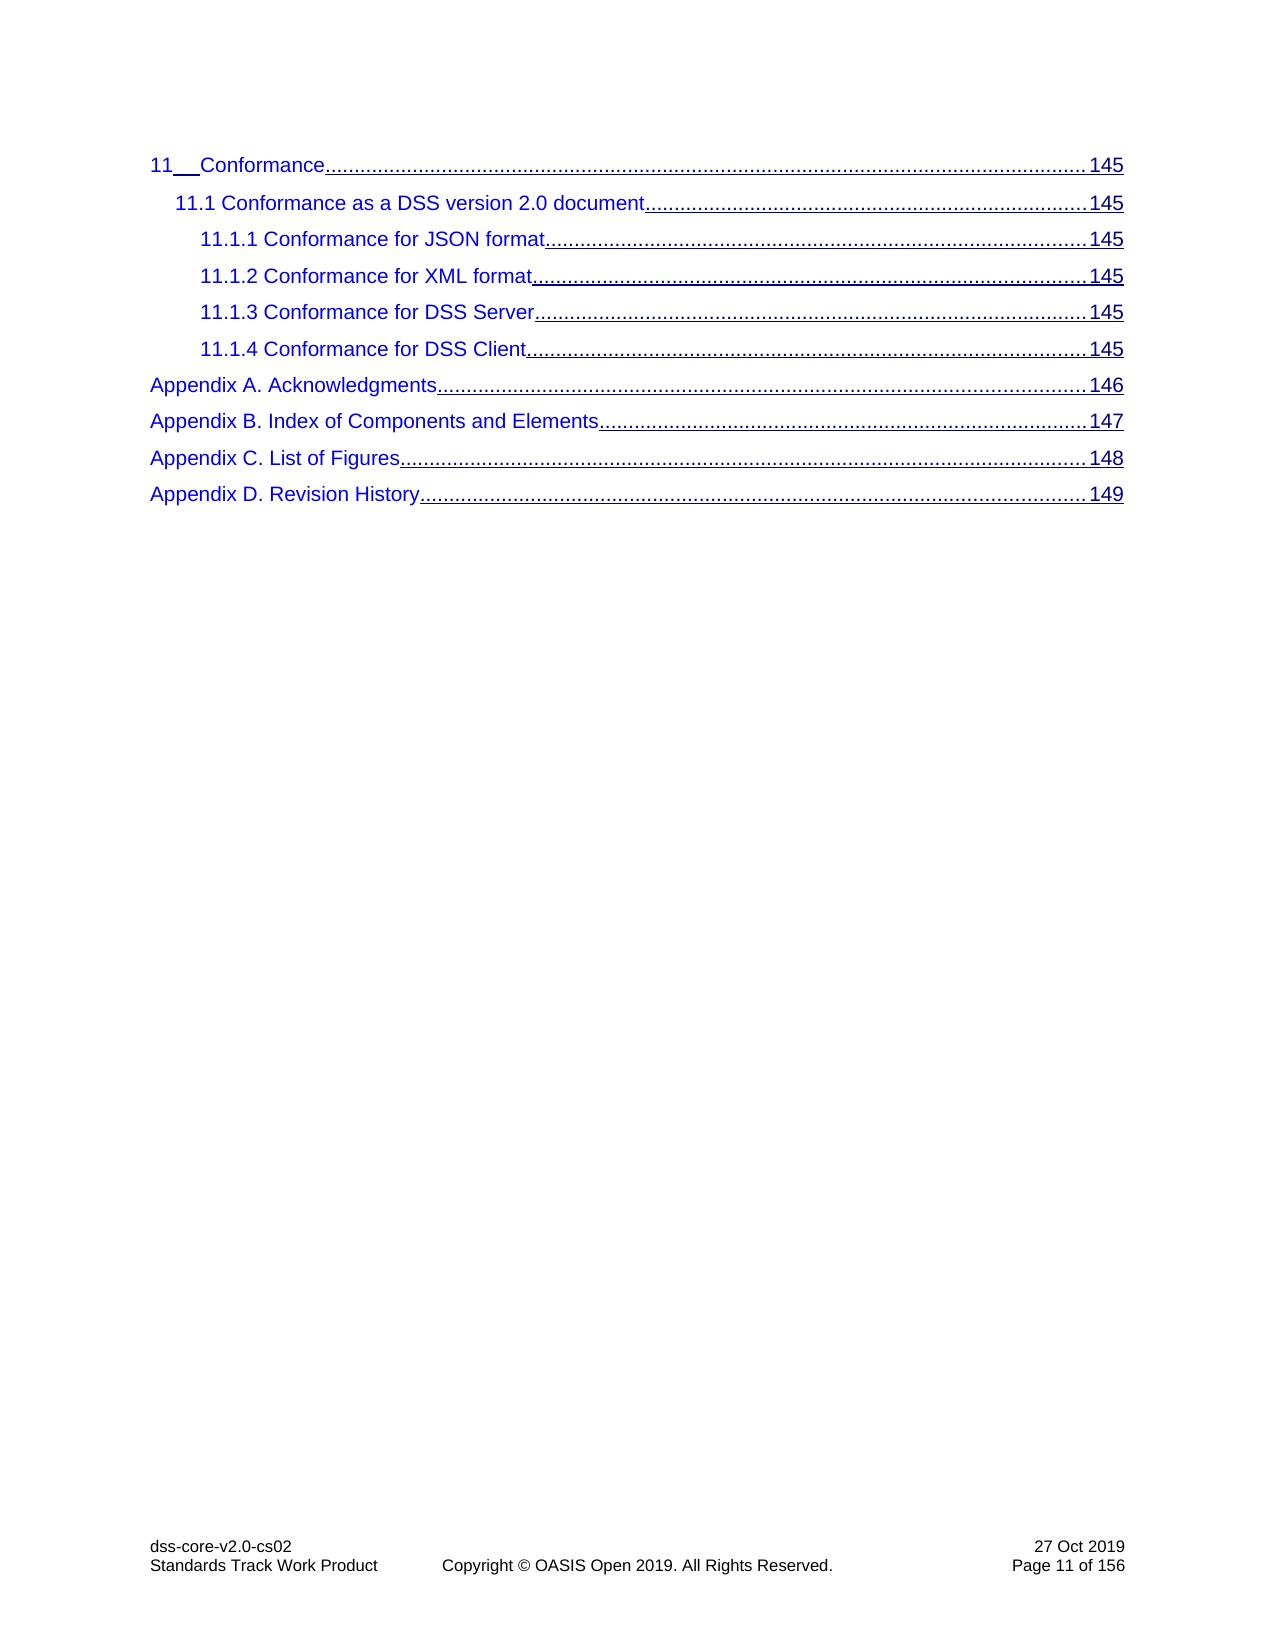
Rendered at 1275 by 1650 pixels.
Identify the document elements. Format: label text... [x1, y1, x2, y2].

text 11.1.3 Conformance for DSS Server 145 [200, 300, 1125, 324]
text 11.1.2 Conformance for XML format 145 [200, 263, 1125, 287]
text Appendix B. Index of Components and Elements 147 [150, 409, 1125, 433]
text 11.1 Conformance as a DSS version 2.0 document 145 [175, 191, 1125, 214]
text 11 Conformance 145 [150, 150, 1125, 178]
text Appendix A. Acknowledgments 146 [150, 373, 1125, 397]
text 11.1.1 Conformance for JSON format 145 [200, 227, 1125, 251]
text Appendix C. List of Figures 148 [150, 446, 1125, 470]
text Appendix D. Revision History 149 [150, 482, 1125, 506]
text 11.1.4 Conformance for DSS Client 145 [200, 336, 1125, 360]
